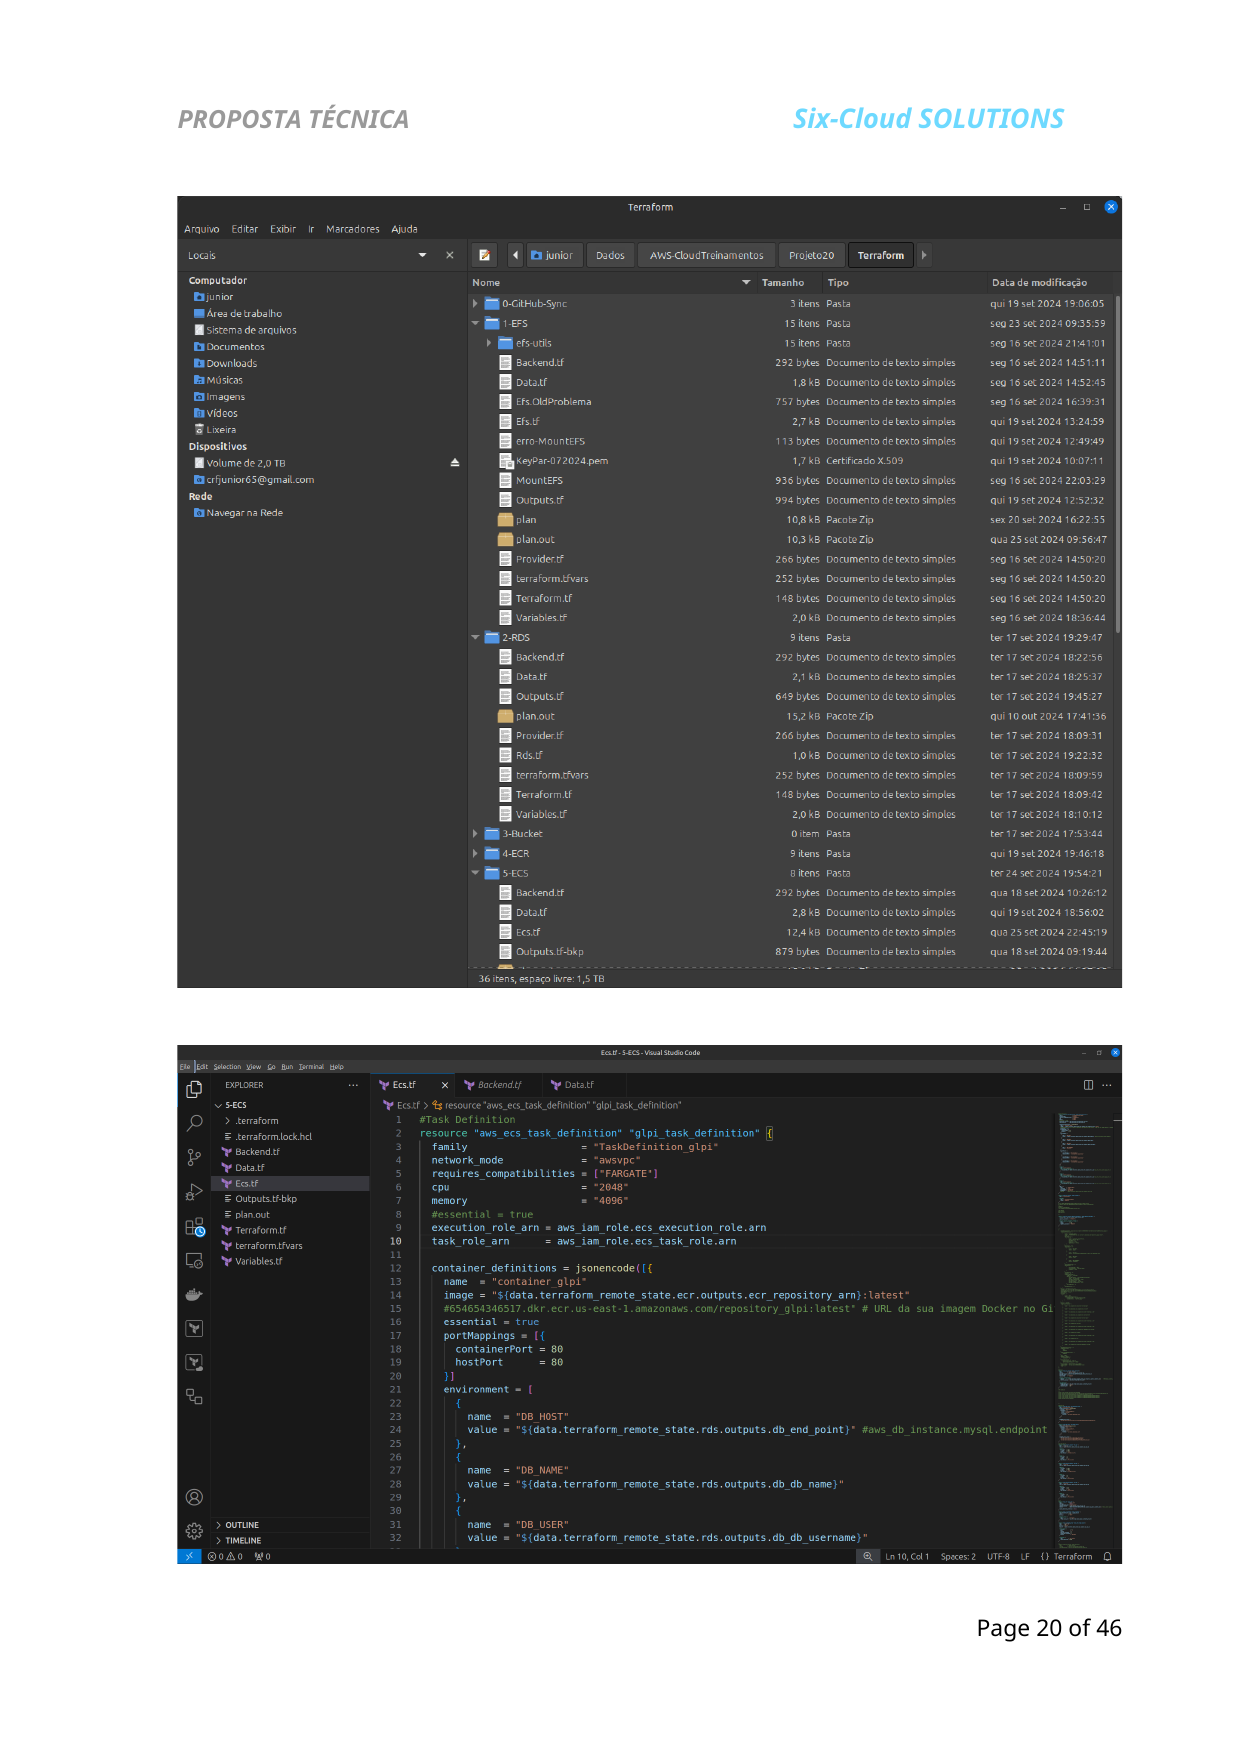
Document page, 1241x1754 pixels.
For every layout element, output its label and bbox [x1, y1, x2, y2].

picture [177, 1045, 1123, 1564]
picture [177, 196, 1123, 988]
